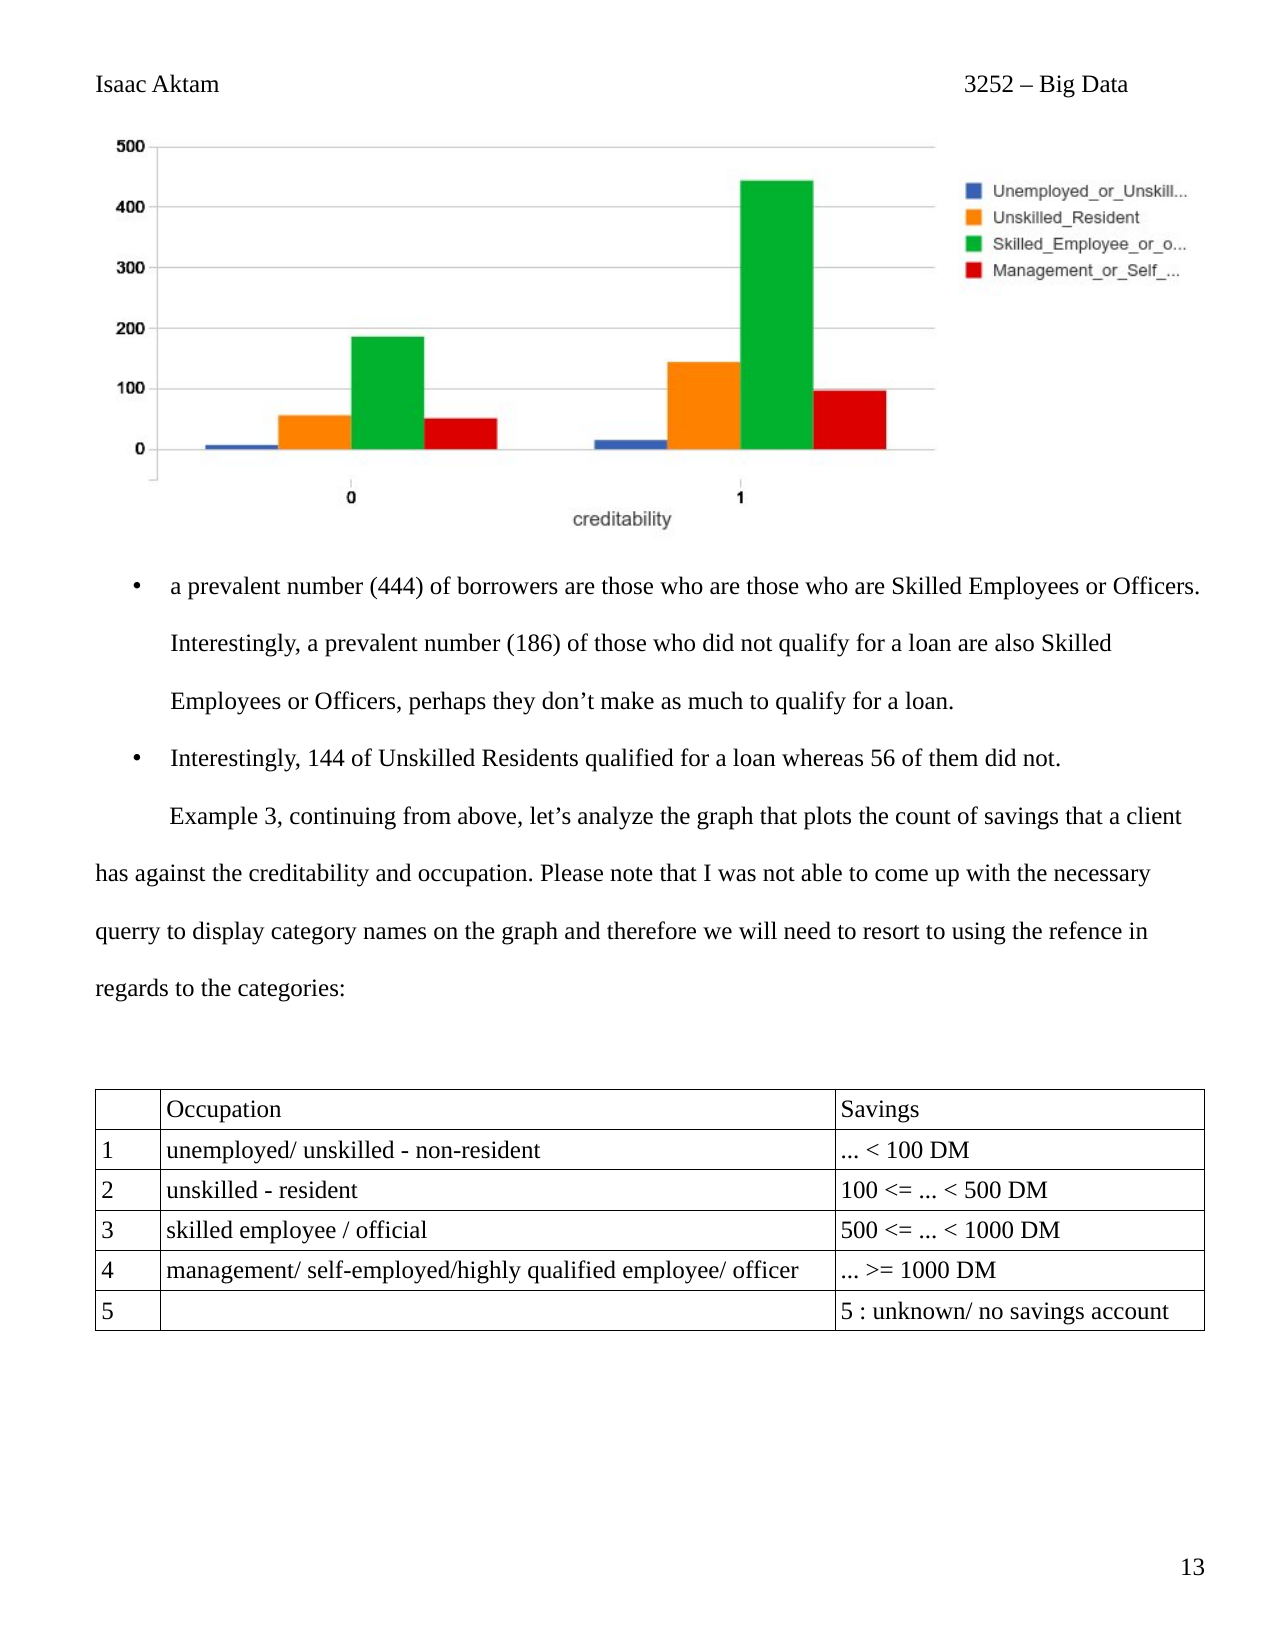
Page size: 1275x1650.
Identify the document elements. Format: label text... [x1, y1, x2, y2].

table_header Occupation [161, 1090, 835, 1129]
table_cell 2 [96, 1170, 160, 1209]
table_cell management/ self-employed/highly qualified employee/ officer [161, 1251, 835, 1290]
list Interestingly, 144 of Unskilled Residents qualified for a loan whereas 56 of them did not. [133, 743, 1204, 772]
text Example 3, continuing from above, let’s analyze the graph that plots the count of savings that a client has against the creditability and occupation. Please note that I was not able to come up with the necessary querry to display category names on the graph and therefore we will need to resort to using the refence in regards to the categories: [95, 801, 1204, 1002]
table_cell unemployed/ unskilled - non-resident [161, 1130, 835, 1169]
table_cell 5 [96, 1291, 160, 1330]
table_cell 5 : unknown/ no savings account [836, 1291, 1204, 1330]
table_header [96, 1090, 160, 1129]
table_cell skilled employee / official [161, 1211, 835, 1250]
table_cell 4 [96, 1251, 160, 1290]
table_cell 1 [96, 1130, 160, 1169]
table_cell 100 <= ... < 500 DM [836, 1170, 1204, 1209]
table_cell ... < 100 DM [836, 1130, 1204, 1169]
table_cell [161, 1291, 835, 1330]
picture [95, 127, 1205, 543]
table_cell 3 [96, 1211, 160, 1250]
list a prevalent number (444) of borrowers are those who are those who are Skilled Employees or Officers. Interestingly, a prevalent number (186) of those who did not qualify for a loan are also Skilled Employees or Officers, perhaps they don’t make as much to qualify for a loan. [133, 543, 1204, 715]
table_cell 500 <= ... < 1000 DM [836, 1211, 1204, 1250]
table_cell ... >= 1000 DM [836, 1251, 1204, 1290]
table_header Savings [836, 1090, 1204, 1129]
table_cell unskilled - resident [161, 1170, 835, 1209]
